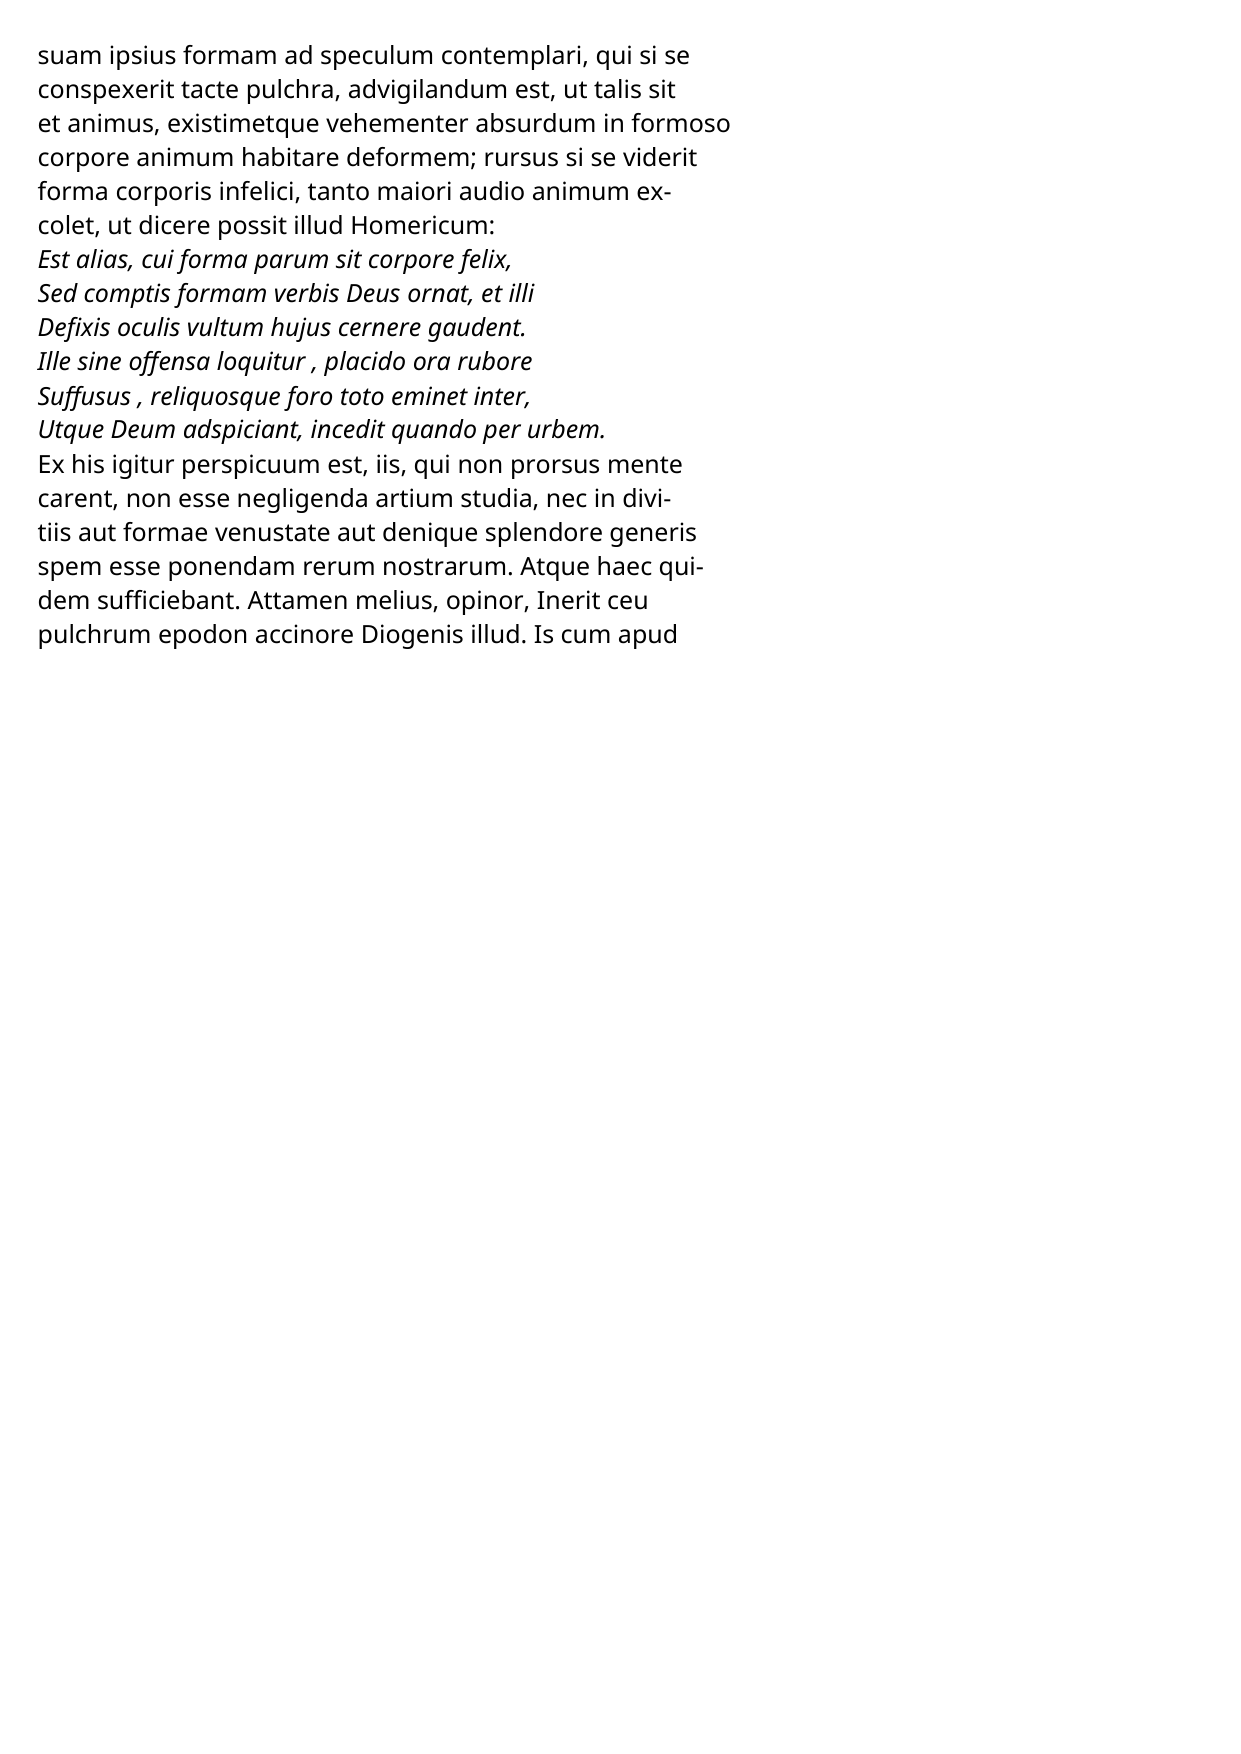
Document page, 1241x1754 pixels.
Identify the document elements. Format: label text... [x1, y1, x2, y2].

text Est alias, cui forma parum sit corpore felix, Sed comptis formam verbis Deus ornat, et illi Defixis oculis vultum hujus cernere gaudent. Ille sine offensa loquitur , placido ora rubore Suffusus , reliquosque foro toto eminet inter, Utque Deum adspiciant, incedit quando per urbem. [37, 242, 1203, 446]
text Ex his igitur perspicuum est, iis, qui non prorsus mente carent, non esse negligenda artium studia, nec in divi- tiis aut formae venustate aut denique splendore generis spem esse ponendam rerum nostrarum. Atque haec qui- dem sufficiebant. Attamen melius, opinor, Inerit ceu pulchrum epodon accinore Diogenis illud. Is cum apud [37, 446, 1203, 651]
text suam ipsius formam ad speculum contemplari, qui si se conspexerit tacte pulchra, advigilandum est, ut talis sit et animus, existimetque vehementer absurdum in formoso corpore animum habitare deformem; rursus si se viderit forma corporis infelici, tanto maiori audio animum ex- colet, ut dicere possit illud Homericum: [37, 37, 1203, 242]
